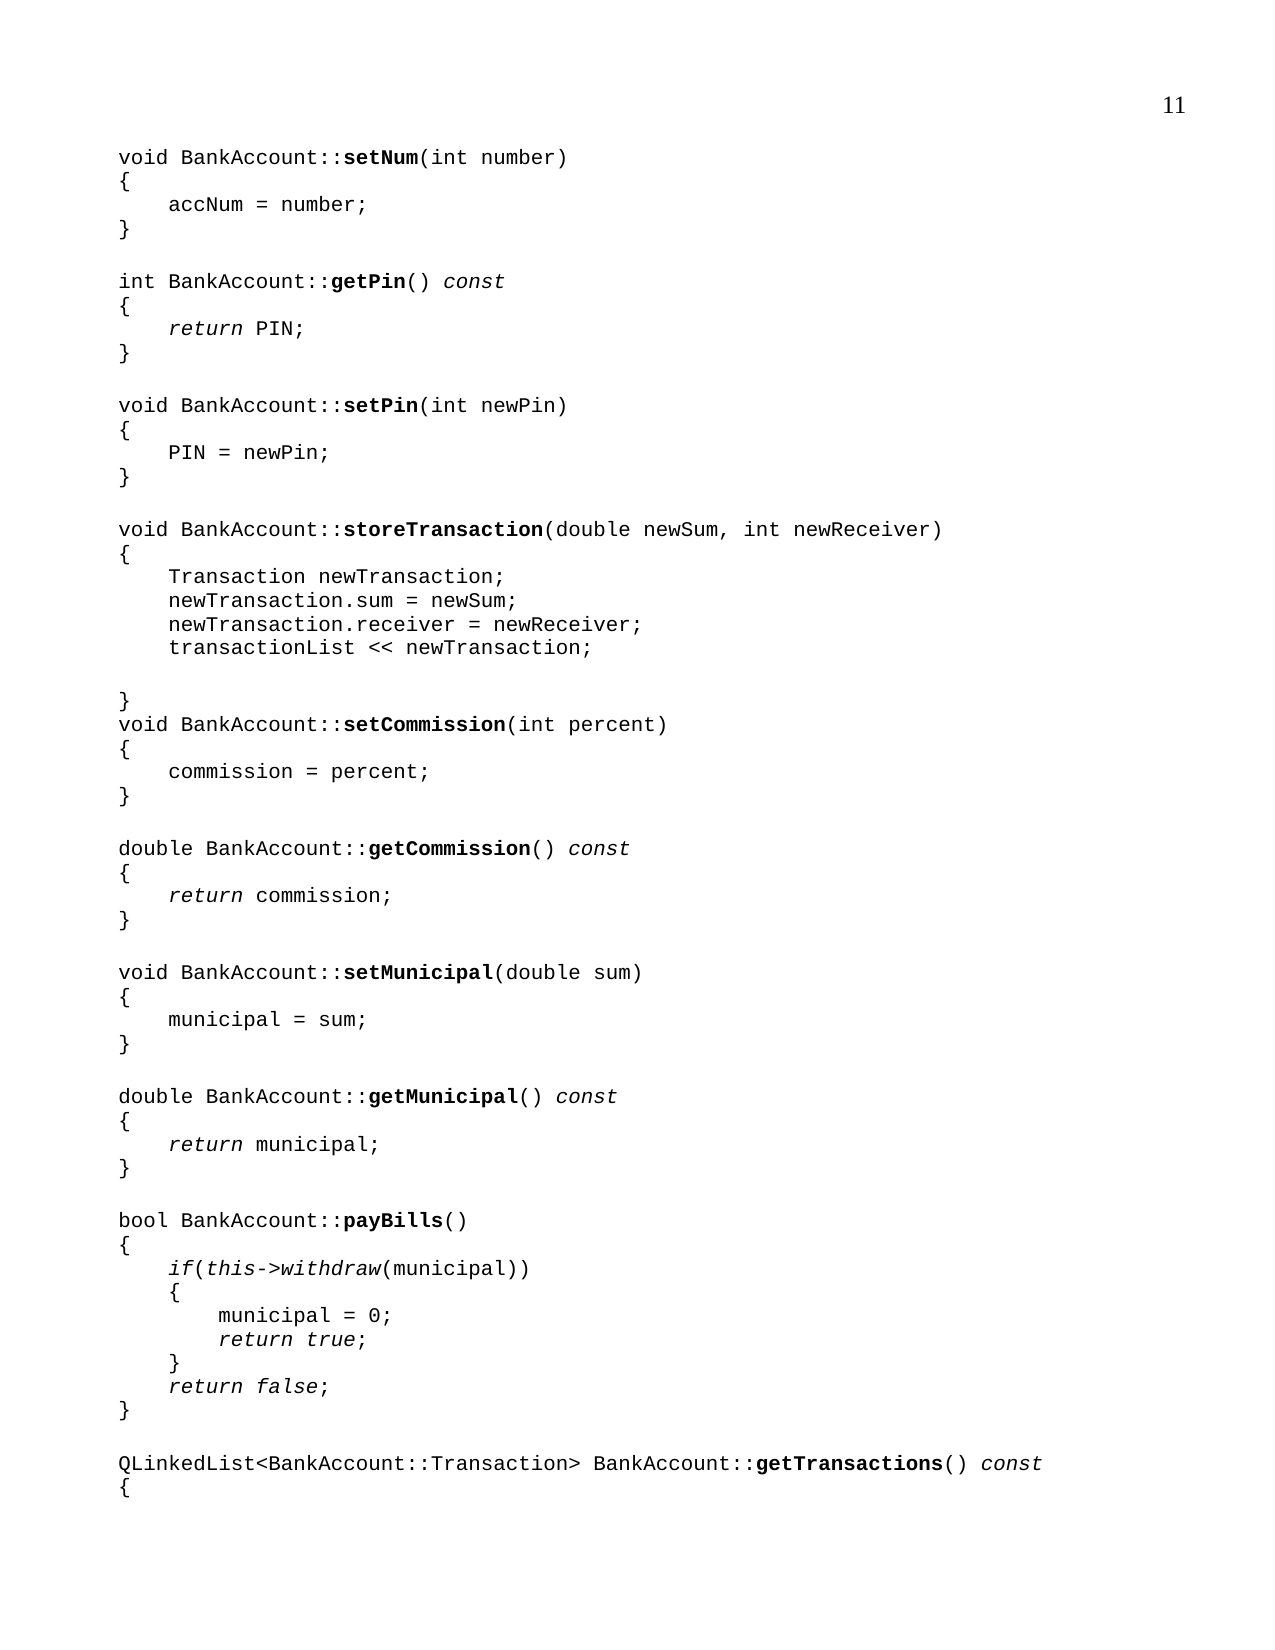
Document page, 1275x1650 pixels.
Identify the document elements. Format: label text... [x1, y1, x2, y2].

text } [118, 218, 1186, 241]
text newTransaction.sum = newSum; [118, 590, 1186, 614]
text } [118, 690, 1186, 714]
text double BankAccount::getCommission() const [118, 838, 1186, 862]
text { [118, 986, 1186, 1009]
text return true; [118, 1328, 1186, 1352]
text } [118, 1352, 1186, 1376]
text return PIN; [118, 318, 1186, 342]
text int BankAccount::getPin() const [118, 271, 1186, 294]
text void BankAccount::setNum(int number) [118, 147, 1186, 171]
text } [118, 1157, 1186, 1181]
text { [118, 171, 1186, 194]
text Transaction newTransaction; [118, 566, 1186, 590]
text { [118, 419, 1186, 442]
text { [118, 1281, 1186, 1305]
text bool BankAccount::payBills() [118, 1210, 1186, 1234]
text if(this->withdraw(municipal)) [118, 1258, 1186, 1281]
text { [118, 1476, 1186, 1500]
text } [118, 342, 1186, 366]
text QLinkedList<BankAccount::Transaction> BankAccount::getTransactions() const [118, 1453, 1186, 1476]
text } [118, 909, 1186, 933]
text } [118, 785, 1186, 809]
text return commission; [118, 885, 1186, 909]
text { [118, 1234, 1186, 1258]
text } [118, 1399, 1186, 1423]
text PIN = newPin; [118, 442, 1186, 466]
text { [118, 738, 1186, 761]
text { [118, 543, 1186, 566]
text double BankAccount::getMunicipal() const [118, 1086, 1186, 1110]
text void BankAccount::setMunicipal(double sum) [118, 962, 1186, 986]
text return municipal; [118, 1133, 1186, 1157]
text accNum = number; [118, 194, 1186, 218]
text { [118, 294, 1186, 318]
text commission = percent; [118, 761, 1186, 785]
text void BankAccount::setCommission(int percent) [118, 714, 1186, 738]
text void BankAccount::setPin(int newPin) [118, 395, 1186, 419]
text } [118, 1033, 1186, 1057]
text municipal = sum; [118, 1009, 1186, 1033]
text { [118, 1110, 1186, 1133]
text transactionList << newTransaction; [118, 637, 1186, 661]
text return false; [118, 1376, 1186, 1399]
text newTransaction.receiver = newReceiver; [118, 614, 1186, 637]
text { [118, 862, 1186, 885]
text void BankAccount::storeTransaction(double newSum, int newReceiver) [118, 519, 1186, 543]
text } [118, 466, 1186, 489]
text municipal = 0; [118, 1305, 1186, 1328]
